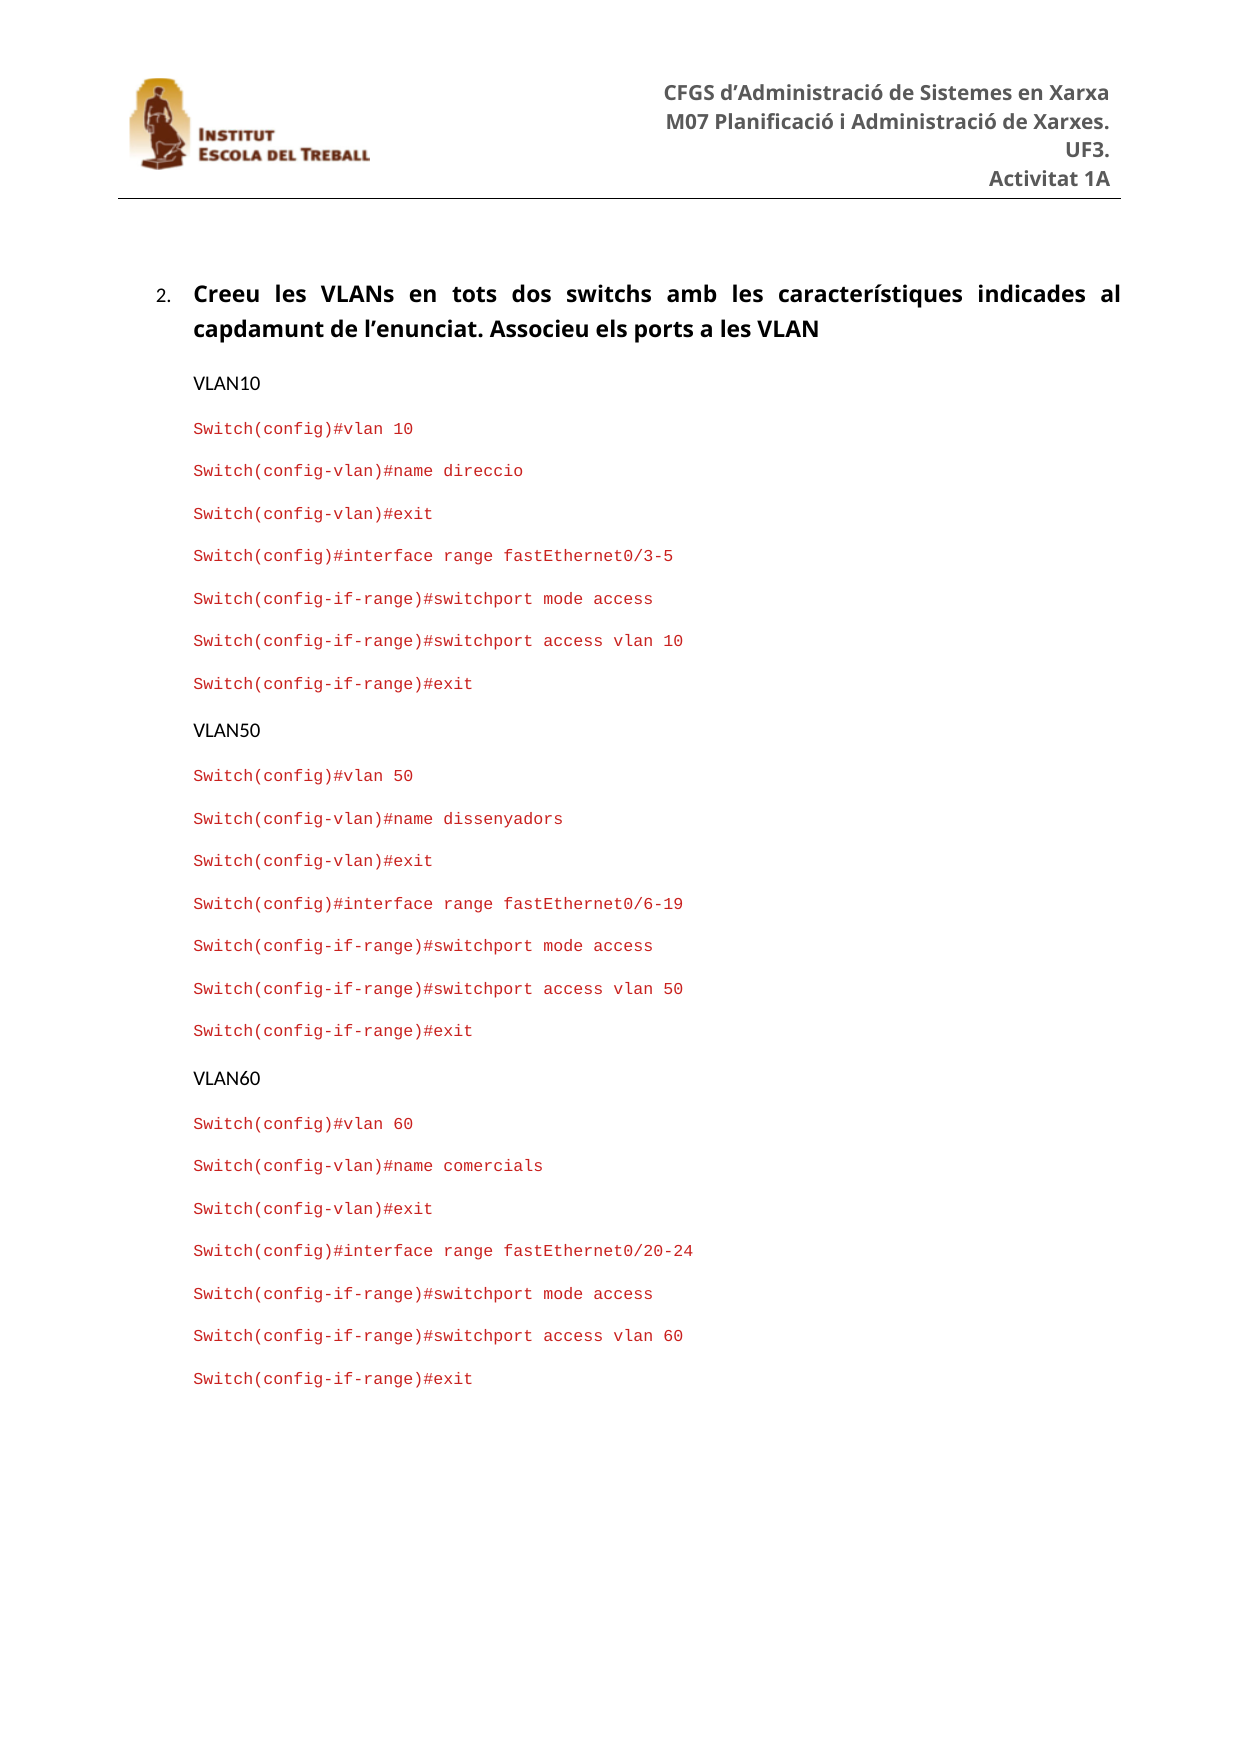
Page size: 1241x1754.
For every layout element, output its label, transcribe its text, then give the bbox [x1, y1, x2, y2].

list Switch(config-vlan)#exit [156, 505, 1122, 524]
list Switch(config-if-range)#switchport mode access [156, 1285, 1122, 1304]
list Switch(config-if-range)#switchport access vlan 50 [156, 980, 1122, 999]
list Switch(config-if-range)#exit [156, 675, 1122, 694]
list Switch(config-if-range)#switchport access vlan 10 [156, 633, 1122, 652]
list Switch(config)#interface range fastEthernet0/3-5 [156, 548, 1122, 567]
list Switch(config)#vlan 50 [156, 768, 1122, 787]
list Switch(config-vlan)#name direccio [156, 463, 1122, 482]
list Switch(config)#vlan 10 [156, 420, 1122, 439]
list VLAN60 [156, 1065, 1122, 1091]
list Switch(config-if-range)#exit [156, 1370, 1122, 1389]
list Switch(config)#interface range fastEthernet0/6-19 [156, 895, 1122, 914]
list Switch(config-if-range)#switchport access vlan 60 [156, 1328, 1122, 1347]
list Creeu les VLANs en tots dos switchs amb les caracterı́stiques indicades al capdamunt de l’enunciat. Associeu els ports a les VLAN [156, 277, 1122, 345]
list Switch(config-vlan)#name comercials [156, 1158, 1122, 1177]
list Switch(config-if-range)#exit [156, 1023, 1122, 1042]
list Switch(config)#vlan 60 [156, 1115, 1122, 1134]
list Switch(config-vlan)#exit [156, 1200, 1122, 1219]
list Switch(config-if-range)#switchport mode access [156, 938, 1122, 957]
list Switch(config-if-range)#switchport mode access [156, 590, 1122, 609]
list Switch(config-vlan)#exit [156, 853, 1122, 872]
list Switch(config)#interface range fastEthernet0/20-24 [156, 1243, 1122, 1262]
picture [129, 78, 370, 170]
list VLAN50 [156, 718, 1122, 743]
list VLAN10 [156, 370, 1122, 396]
list Switch(config-vlan)#name dissenyadors [156, 810, 1122, 829]
